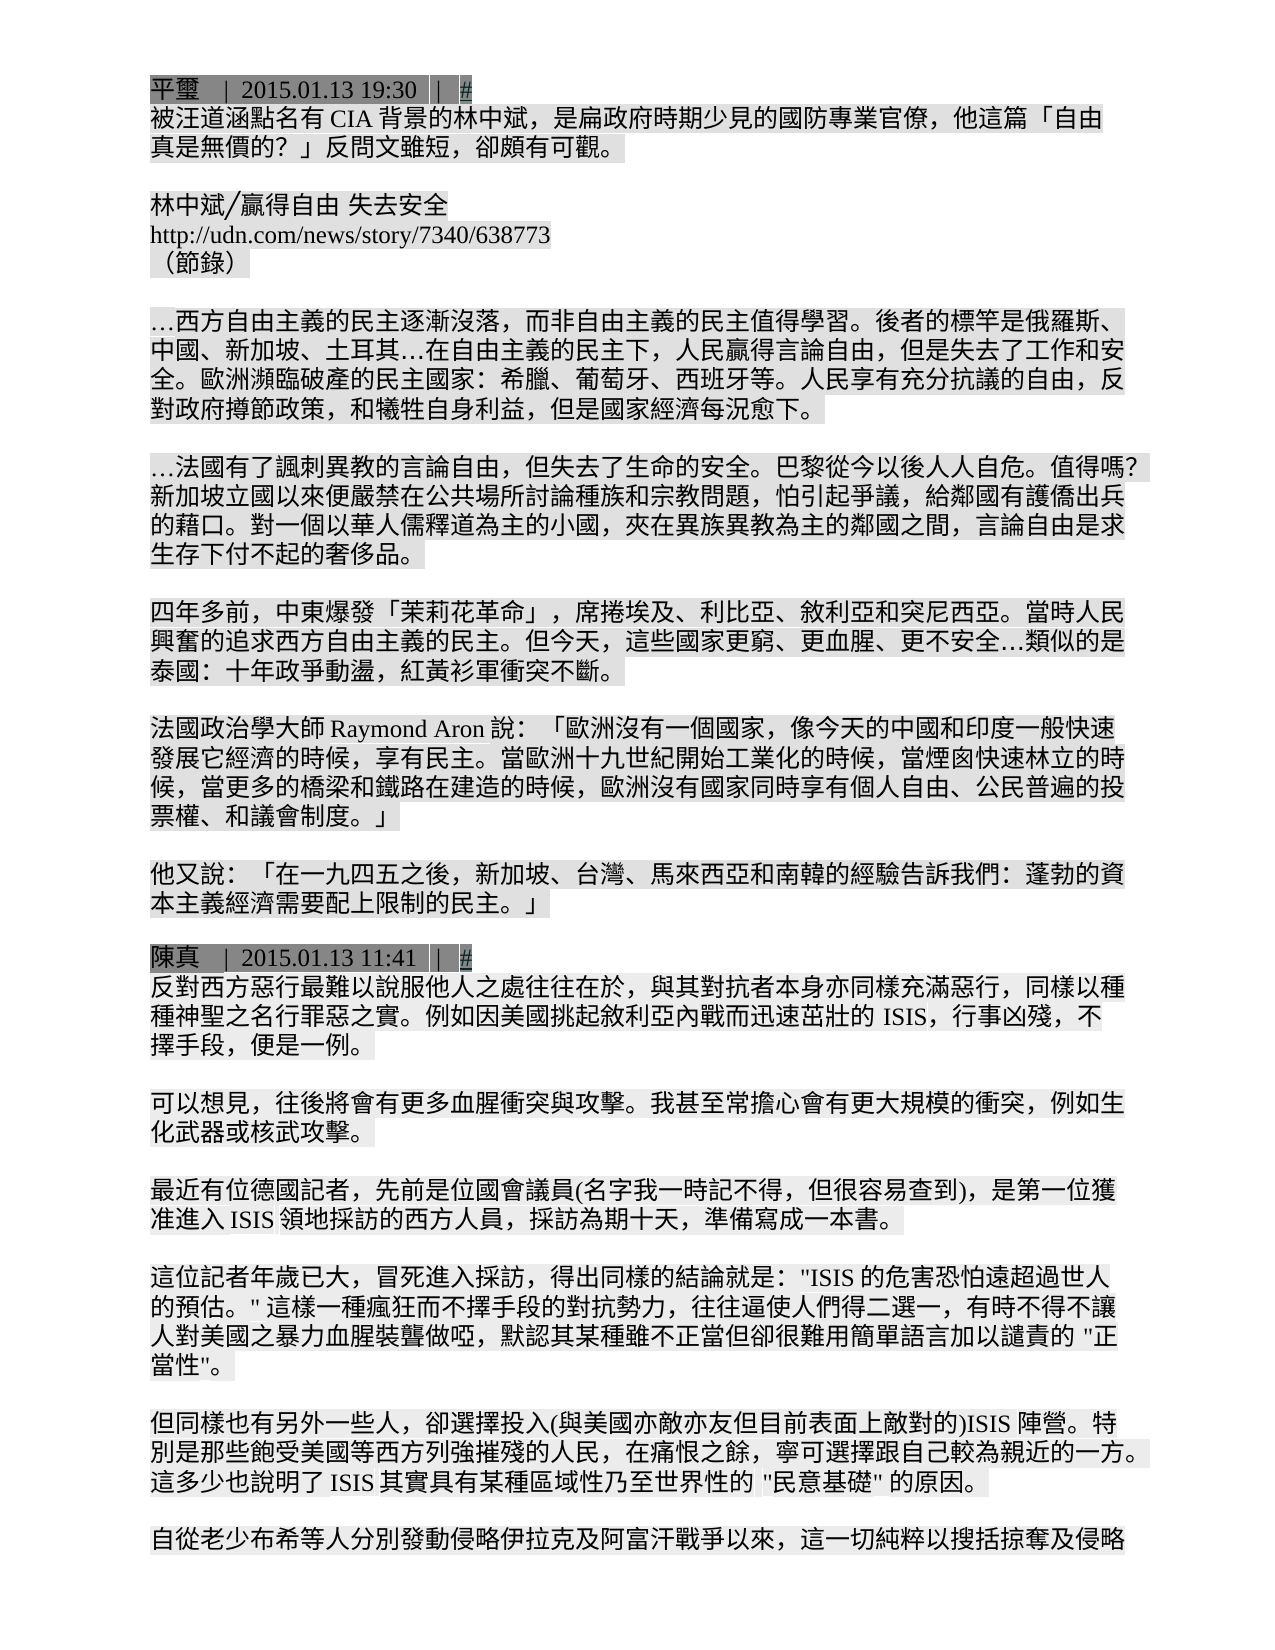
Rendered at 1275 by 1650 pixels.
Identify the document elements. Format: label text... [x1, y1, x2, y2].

text 反對西方惡行最難以說服他人之處往往在於，與其對抗者本身亦同樣充滿惡行，同樣以種種神聖之名行罪惡之實。例如因美國挑起敘利亞內戰而迅速茁壯的 ISIS，行事凶殘，不擇手段，便是一例。 可以想見，往後將會有更多血腥衝突與攻擊。我甚至常擔心會有更大規模的衝突，例如生化武器或核武攻擊。 最近有位德國記者，先前是位國會議員(名字我一時記不得，但很容易查到)，是第一位獲准進入ISIS領地採訪的西方人員，採訪為期十天，準備寫成一本書。 這位記者年歲已大，冒死進入採訪，得出同樣的結論就是："ISIS的危害恐怕遠超過世人的預估。" 這樣一種瘋狂而不擇手段的對抗勢力，往往逼使人們得二選一，有時不得不讓人對美國之暴力血腥裝聾做啞，默認其某種雖不正當但卻很難用簡單語言加以譴責的 "正當性"。 但同樣也有另外一些人，卻選擇投入(與美國亦敵亦友但目前表面上敵對的)ISIS 陣營。特別是那些飽受美國等西方列強摧殘的人民，在痛恨之餘，寧可選擇跟自己較為親近的一方。這多少也說明了ISIS其實具有某種區域性乃至世界性的 "民意基礎" 的原因。 自從老少布希等人分別發動侵略伊拉克及阿富汗戰爭以來，這一切純粹以搜括掠奪及侵略佔領為目標的血腥戰爭，卻被美化為所謂反恐，進而把整個伊斯蘭世界扯進來，導向一種宗教乃至文明之間的衝突。 當衝突加劇，越是激進勢力就越能獲得支持而茁壯，美國等西方列強也就越具有加強所謂反恐的藉口。查理血案便是一例，足以炒作成為另一個911， 藉此更加為所欲為，而這世界只會更血腥殘暴，而不會更和平繁榮。 我想說的是，武力不可能解決問題；即便在某個道德意義上你很難去譴責來自弱勢一方的暴力，但暴力畢竟就是暴力。我忘了是哪位西方作家說的，如果戰爭有效，我們老早在幾百萬年前就已獲得和平。 暴力對抗強權，往往只是正中強者之下懷，特別是當這樣一種暴力是以傷害無辜平民為目標時，美國更是笑開懷，太爽了，簡直就是天上掉下來的禮物。他巴不得你越暴力越殘忍越好，因為這樣他才能大展反恐鴻圖。 過去，當他想大展鴻圖四處燒殺擄掠而苦無理由時，甚至明言巴不得 "來一個珍珠港事件"，以便製造各種發動戰爭的藉口。 始終讓我很不解、很詭異的是，當美國擬定侵略計畫，正愁只欠東風，渴望 "來一個珍珠港事件" 時，媽的，"珍珠港事件"(即911)竟然如及時雨一般，如其所願地發生了！ 哲學上有個常用隱喻叫黑天鵝，往往用以說明有關預測與歸納。簡單說，天鵝一般都是白的，黑天鵝指的就是那些極不可能發生但卻又總是會發生的事件。一旦產生，衝擊效應十分巨大，許多時候往往是災難性的，破壞現狀，推翻一切前例，從而產生新秩序或趨於毀滅。 我常覺得，戰爭往往就像黑天鵝，當你認為它不可能發生時，它偏偏就會發生。當希特勒揚言發動侵略時，世人訕笑，不當一回事，但卻一一應驗。 最近看ISIS的幾位將領，在鏡頭前對著那位德國記者，很心平氣和、很有自信地說，他們並不是要建立一個區域性的國家，而是要征服全世界，並且打算殺掉五億人，主要包括無神論者及一些異教徒。 也許你覺得聽起來很可笑。但我的想法是，不要把它當成無稽之談或當笑話看；人類的集體瘋狂往往遠超過做為單一個人所能想像。 喪心病狂的政客與激進人士們，也許很歡迎這樣一種無腦化的集體瘋狂，以遂行一己鴻圖，但它所帶來的禍害卻是毀滅性的。 我知道面對巨大槍砲，這類有關和平與理性的溫吞話語往往顯得極為蒼白無力甚至可笑。對於站樁或整個巴勒網的運作，最常聽到的質疑或嘲弄就是 "你們這樣做沒有用啦"、"無聊哦"、"吃飽太閒膩"、"不關心台灣，卻關心什麼中東問題"等等。 事實上，有做就有用，例如站樁站七年，好歹也有幾十萬人次看過我們的站樁隊伍。就跟寫文章一樣，一個字的傳播，就有一個字的用途與份量。 如果這樣做還不夠，當然還有其它很多方法，比方說你可以捐款，不用捐給巴勒網(我們的錢夠用)，而是捐給一些國際和平、人權與慈善團體(當然你要會判斷，別捐錯了，別捐給那些掛人權羊頭賣政治狗肉的冒牌人權組織)。 如果這樣還不夠，你甚至可以加入這些國際團體，成為他們的一份子。例如ICBL(國際禁雷組織)，坂本龍一也是它的支持者，曾出過一塊CD叫ZERO LANDMINE，非常好聽。坂本龍一說，促使他寫這些曲子的原因是因為他聽到許多志工參與拆雷而傷亡的故事，讓他很感動。 當然，你也可以選擇過你所謂 "你自己的生活"，對這一切完全不聞不問。這當然也是一種自由。只是我不太相信在同一個地球上，戰亂頻仍，生靈塗炭，有人真能採取所謂中立不管事的立場而真能置身事外。 你的所謂中立，你的所謂自閉，你的所謂 "過自己的生活"、"顧好自己就好"，其實仍然還是一種立場，一種抉擇。"不做抉擇" 更是一種主流抉擇，而這樣一種抉擇恰恰是主流勢力所歡迎，等於是自我繳械，任人宰割，但卻以為自己很清高，很瀟灑，很踏實，很浪漫，只熱愛什麼藝術，只熱愛什麼風花雪月，只熱愛什麼個人喜好等等。這其實全是自欺欺人的錯覺與自我陶醉的妄想。 我相信詩，相信詩的力量勝於砲彈，但我不相信詩人哲人真能與世隔絕。沒有血肉的詩不叫詩，頂多算是夢遺或手淫；沒有血肉的思想也不叫思想，而是無聊的空想與妄想。 即便像維根斯坦那樣盡一切努力避免公眾化，盡量與世隔絕、一心想望著屬靈世界的人，仍然還是關注腳下這個世界，並對它做出回應，甚至自願從軍，自願到醫院照顧傷患與病人，他說，他想藉此做為他對這世界的一個回報。 陳真 ======================== 圖片請見：http://goo.gl/Tzg8Fe 奈及利亞連兩日出現10歲女童人肉炸彈 市場引爆死傷慘重 Sid Weng 2015/01/12 博科聖地正運用包著頭巾的年輕女孩著手開發恐怖攻擊新路徑，而這項新手法將使當地穆斯林女性不分老少統統變成可疑份子，令警方防不勝防。 0 留言 上週在奈及利亞東北部波諾州巴加鎮屠殺2千人、寫下該組織血腥歷史新頁的伊斯蘭教聖戰組織「博科聖地」（Boko Haram），疑似再犯下令人髮指的惡行！ 自由報導，10日中午，一名年紀約10歲的女童－包著頭巾、腰部被纏上定時炸彈，隻身前往波諾州首府邁杜古里（Maiduguri）假日人潮擁擠的市集，拒絕接受負責當地安全的民防隊之金屬探測器檢查；志工注意到她的腰際有凸出物，還來不及加以隔離，炸彈就此引爆。波諾州警方發言人表示，這起攻擊案造成至少20人死亡，另有18人重傷。 Photo Credit: Reuters/達志影像 Photo Credit: Reuters/達志影像 聯合報導，民防人員穆斯塔法說，爆炸發生於女孩在市場入口接受檢查時。他說：「我懷疑她根本不知道身上綁了什麼東西。」目擊者說：「當時金屬探測器發出聲響，顯示她的衣服下面藏有金屬，但還沒來得及把她帶離群眾，炸彈就爆炸了。我們認為有共犯在附近觀察，遙控引爆。」 繼10日1女童在邁杜古利的市場身綁炸彈爆炸後，11日又有2名約10歲女童，在東北部尤北省波提史庫姆鎮的1個販賣手機露天市場自我引爆，包括炸彈客在內共3人死亡，至少26人受傷。 目前尚無組織出面承認犯行，但去年在奈及利亞東北方綁架數百名女學生、近來常用女性做人肉炸彈的博科聖地已成眾矢之的：若博科聖地確為本案真兇，以孩童做為自殺炸彈客的暴行，已再創兇殘紀錄。 Photo Credit: AP/達志影像 Photo Credit: AP/達志影像 奈國北部穆斯林人口眾多，博科聖地以實施伊斯蘭律法的波諾州做為大本營。當地員警指出，該組織正運用包著頭巾的年輕女孩著手開發恐怖攻擊新路徑，而這項新手法將使當地穆斯林女性不分老少統統變成可疑份子，令警方防不勝防。 人口有1億7千萬的奈及利亞是非洲人口最多國家，也是非洲最大能源生產國，博科聖地想要重建中世紀哈里發國，是奈及利亞最重大的安全威脅。奈及利亞將在5週後舉行總統大選，博科聖地近期不斷引發流血事件。美國國務院9日譴責博科聖地罔顧人命、以暴力攻擊無辜平民，要求恐怖份子負起全責。 [150, 973, 1125, 1555]
text 陳真 | 2015.01.13 11:41 | # [150, 943, 1125, 973]
text 被汪道涵點名有CIA背景的林中斌，是扁政府時期少見的國防專業官僚，他這篇「自由真是無價的？」反問文雖短，卻頗有可觀。 林中斌╱贏得自由 失去安全 http://udn.com/news/story/7340/638773 （節錄） …西方自由主義的民主逐漸沒落，而非自由主義的民主值得學習。後者的標竿是俄羅斯、中國、新加坡、土耳其…在自由主義的民主下，人民贏得言論自由，但是失去了工作和安全。歐洲瀕臨破產的民主國家：希臘、葡萄牙、西班牙等。人民享有充分抗議的自由，反對政府撙節政策，和犧牲自身利益，但是國家經濟每況愈下。 …法國有了諷刺異教的言論自由，但失去了生命的安全。巴黎從今以後人人自危。值得嗎？新加坡立國以來便嚴禁在公共場所討論種族和宗教問題，怕引起爭議，給鄰國有護僑出兵的藉口。對一個以華人儒釋道為主的小國，夾在異族異教為主的鄰國之間，言論自由是求生存下付不起的奢侈品。 四年多前，中東爆發「茉莉花革命」，席捲埃及、利比亞、敘利亞和突尼西亞。當時人民興奮的追求西方自由主義的民主。但今天，這些國家更窮、更血腥、更不安全…類似的是泰國：十年政爭動盪，紅黃衫軍衝突不斷。 法國政治學大師Raymond Aron說：「歐洲沒有一個國家，像今天的中國和印度一般快速發展它經濟的時候，享有民主。當歐洲十九世紀開始工業化的時候，當煙囪快速林立的時候，當更多的橋梁和鐵路在建造的時候，歐洲沒有國家同時享有個人自由、公民普遍的投票權、和議會制度。」 他又說：「在一九四五之後，新加坡、台灣、馬來西亞和南韓的經驗告訴我們：蓬勃的資本主義經濟需要配上限制的民主。」 [150, 104, 1125, 918]
text 平璽 | 2015.01.13 19:30 | # [150, 75, 1125, 104]
